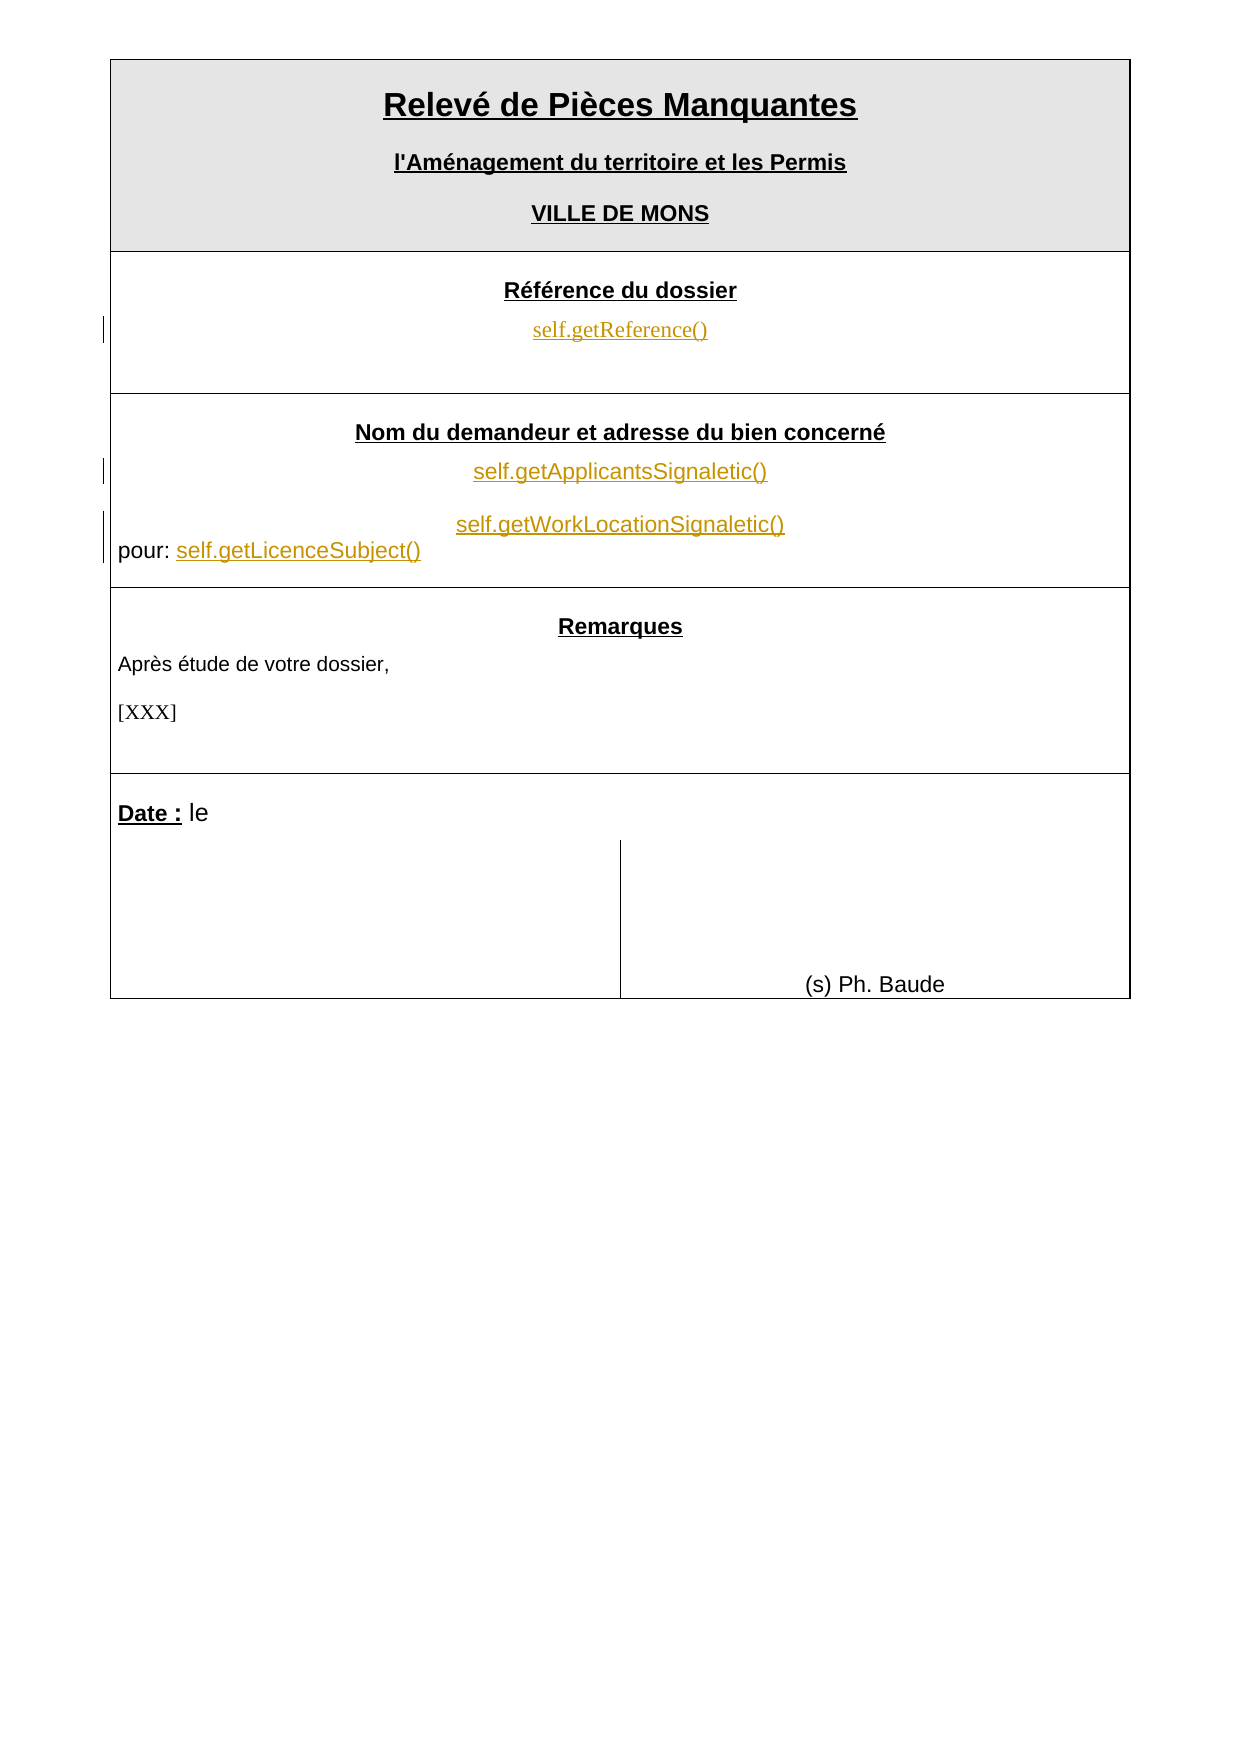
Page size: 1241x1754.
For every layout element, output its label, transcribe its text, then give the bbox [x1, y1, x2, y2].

table_cell Date : le [111, 774, 1129, 840]
table_cell Remarques Après étude de votre dossier, [XXX] [111, 588, 1129, 772]
table_cell Nom du demandeur et adresse du bien concerné self.getApplicantsSignaletic() self.getWorkLocationSignaletic() pour: self.getLicenceSubject() [111, 394, 1129, 587]
table_cell [111, 840, 620, 998]
table_cell Référence du dossier self.getReference() [111, 252, 1129, 393]
table_header Relevé de Pièces Manquantes l'Aménagement du territoire et les Permis VILLE DE MONS [111, 60, 1129, 251]
table_cell (s) Ph. Baude [621, 840, 1129, 998]
